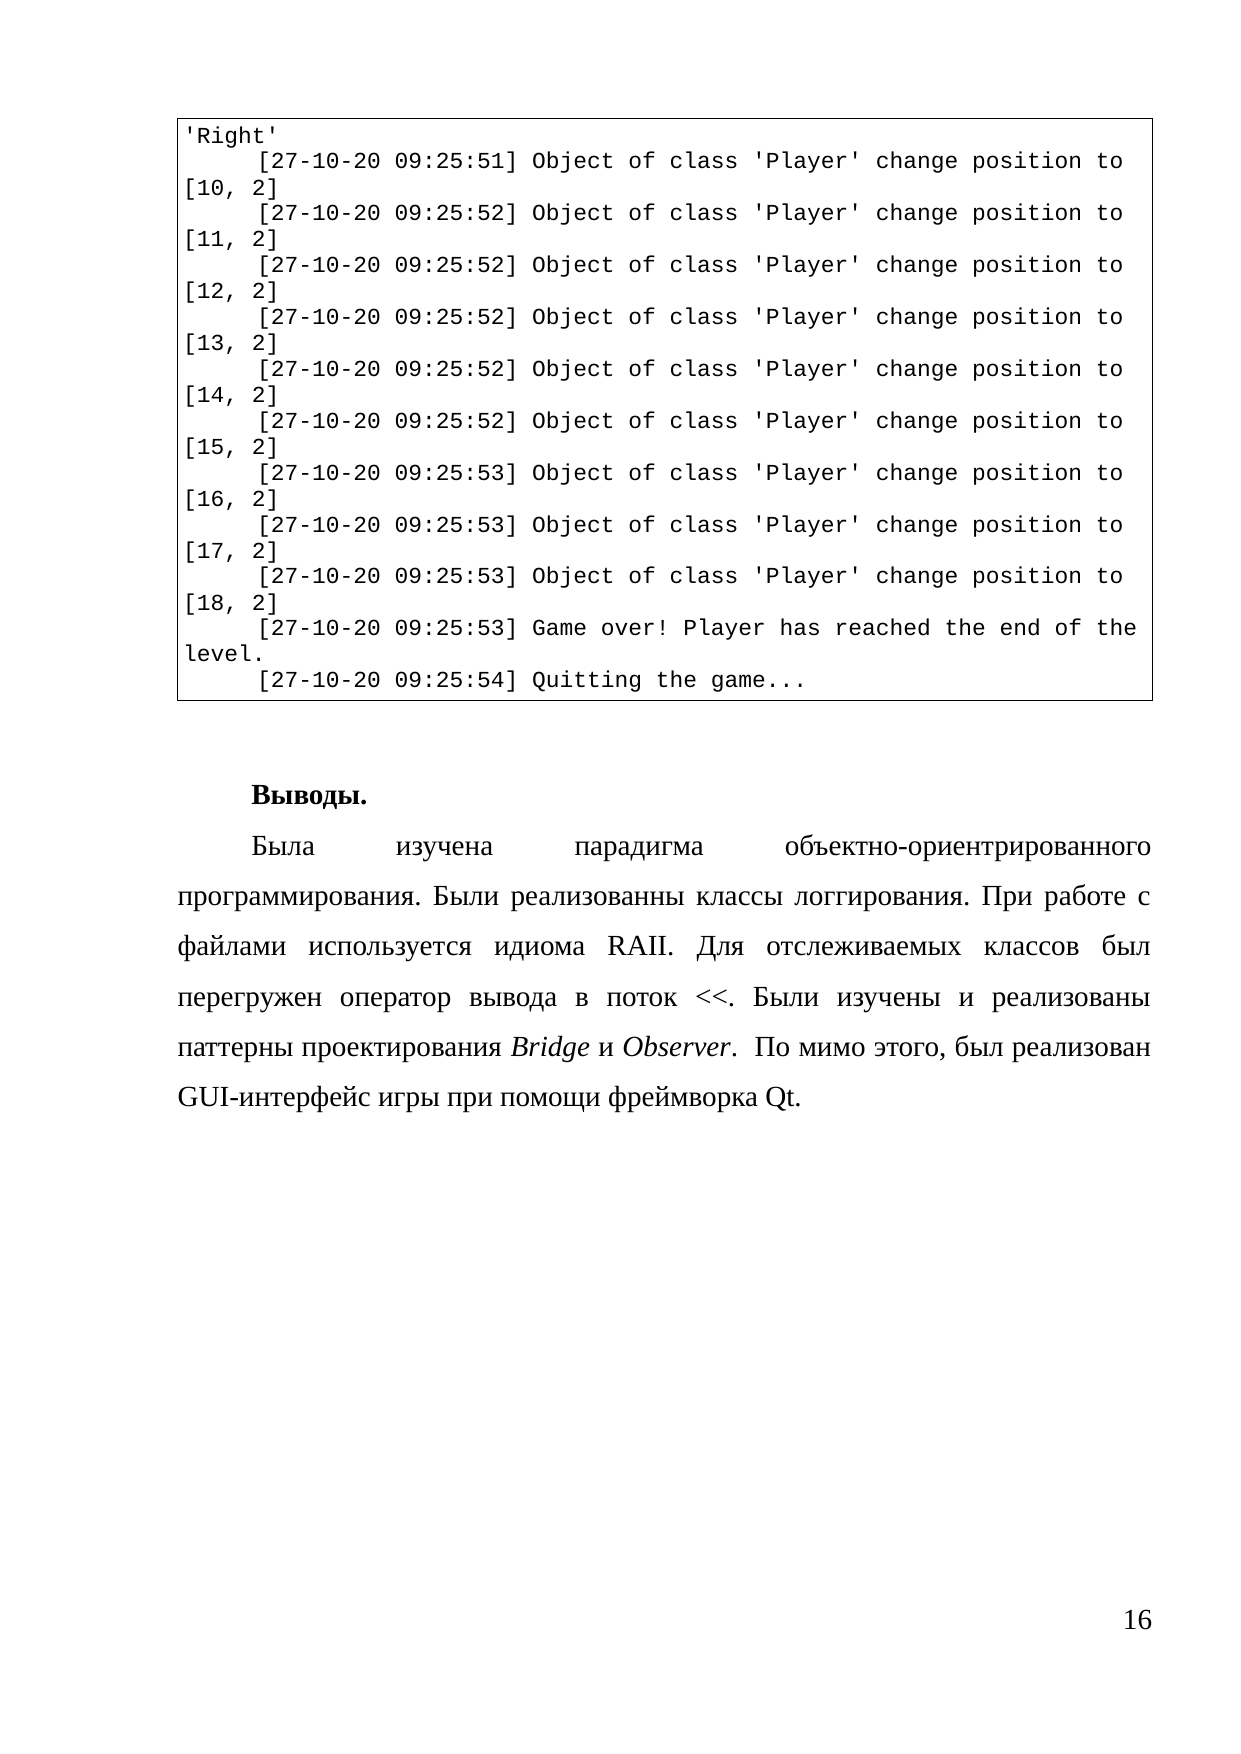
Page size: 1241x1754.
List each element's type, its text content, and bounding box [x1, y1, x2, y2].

subtitle Выводы. [177, 777, 1152, 811]
text Была изучена парадигма объектно-ориентрированного программирования. Были реализованны классы логгирования. При работе с файлами используется идиома RAII. Для отслеживаемых классов был перегружен оператор вывода в поток <<. Были изучены и реализованы паттерны проектирования Bridge и Observer. По мимо этого, был реализован GUI-интерфейс игры при помощи фреймворка Qt. [177, 828, 1152, 1113]
table_header 'Right' [27-10-20 09:25:51] Object of class 'Player' change position to [10, 2] [27-10-20 09:25:52] Object of class 'Player' change position to [11, 2] [27-10-20 09:25:52] Object of class 'Player' change position to [12, 2] [27-10-20 09:25:52] Object of class 'Player' change position to [13, 2] [27-10-20 09:25:52] Object of class 'Player' change position to [14, 2] [27-10-20 09:25:52] Object of class 'Player' change position to [15, 2] [27-10-20 09:25:53] Object of class 'Player' change position to [16, 2] [27-10-20 09:25:53] Object of class 'Player' change position to [17, 2] [27-10-20 09:25:53] Object of class 'Player' change position to [18, 2] [27-10-20 09:25:53] Game over! Player has reached the end of the level. [27-10-20 09:25:54] Quitting the game... [178, 119, 1152, 700]
